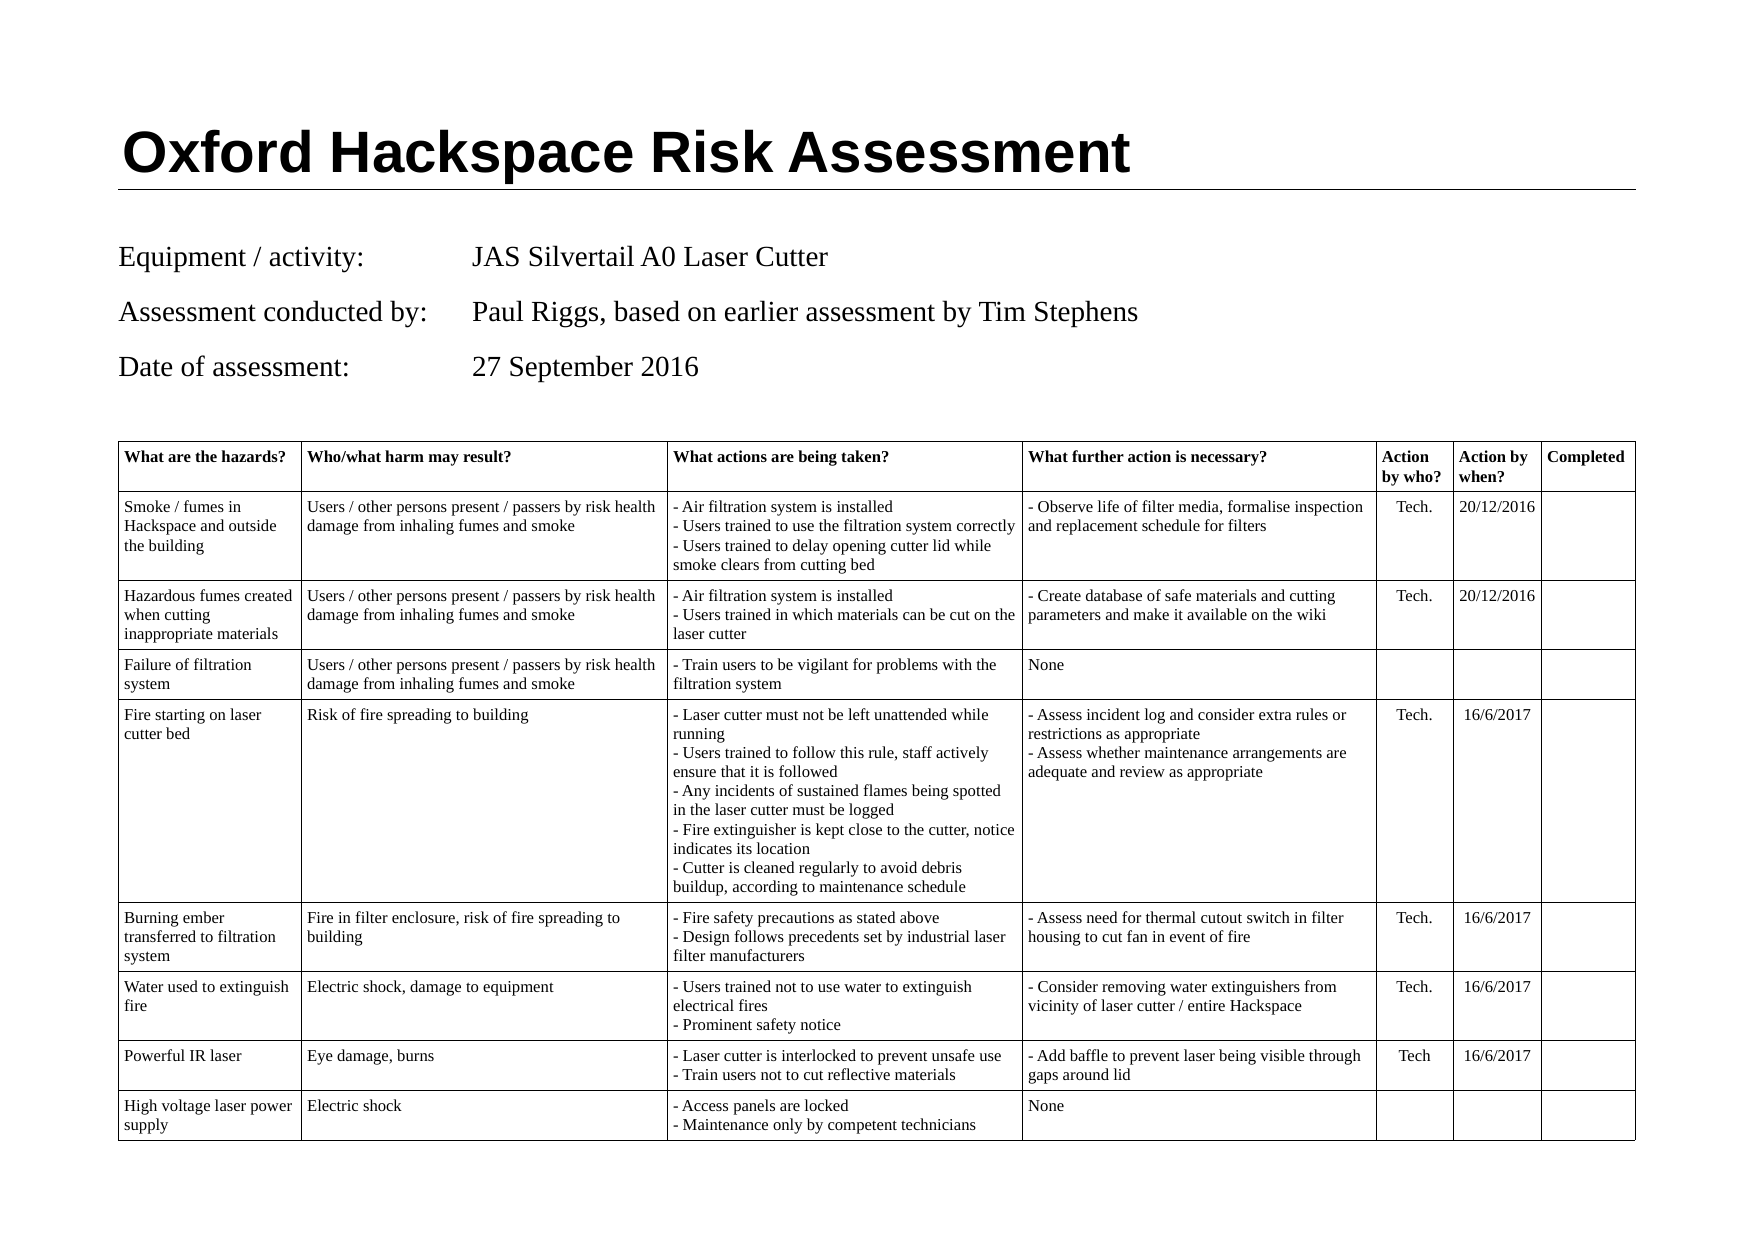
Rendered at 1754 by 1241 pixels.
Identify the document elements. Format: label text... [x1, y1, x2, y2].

table_cell Hazardous fumes created when cutting inappropriate materials [119, 581, 301, 648]
table_cell [1454, 1091, 1541, 1139]
table_cell Electric shock, damage to equipment [302, 972, 667, 1040]
table_cell Tech. [1377, 903, 1453, 971]
table_cell 20/12/2016 [1454, 492, 1541, 579]
table_header Who/what harm may result? [302, 442, 667, 491]
table_cell Electric shock [302, 1091, 667, 1139]
table_cell 16/6/2017 [1454, 1041, 1541, 1090]
text Equipment / activity: JAS Silvertail A0 Laser Cutter [118, 239, 1636, 273]
table_header What further action is necessary? [1023, 442, 1376, 491]
table_header Completed [1542, 442, 1635, 491]
text Assessment conducted by: Paul Riggs, based on earlier assessment by Tim Stephens [118, 294, 1636, 328]
text Date of assessment: 27 September 2016 [118, 349, 1636, 383]
table_cell Eye damage, burns [302, 1041, 667, 1090]
table_cell [1542, 903, 1635, 971]
table_cell - Create database of safe materials and cutting parameters and make it available on the wiki [1023, 581, 1376, 648]
table_cell Users / other persons present / passers by risk health damage from inhaling fumes and smoke [302, 650, 667, 698]
table_cell - Air filtration system is installed - Users trained to use the filtration system correctly - Users trained to delay opening cutter lid while smoke clears from cutting bed [668, 492, 1022, 579]
table_cell [1542, 650, 1635, 698]
table_cell High voltage laser power supply [119, 1091, 301, 1139]
table_cell [1377, 650, 1453, 698]
table_cell [1542, 1091, 1635, 1139]
table_cell Users / other persons present / passers by risk health damage from inhaling fumes and smoke [302, 581, 667, 648]
table_cell [1542, 972, 1635, 1040]
table_cell Burning ember transferred to filtration system [119, 903, 301, 971]
table_cell Users / other persons present / passers by risk health damage from inhaling fumes and smoke [302, 492, 667, 579]
table_header What are the hazards? [119, 442, 301, 491]
table_cell 16/6/2017 [1454, 903, 1541, 971]
table_header Action by who? [1377, 442, 1453, 491]
table_cell - Assess incident log and consider extra rules or restrictions as appropriate - Assess whether maintenance arrangements are adequate and review as appropriate [1023, 700, 1376, 902]
table_cell Powerful IR laser [119, 1041, 301, 1090]
table_cell - Add baffle to prevent laser being visible through gaps around lid [1023, 1041, 1376, 1090]
table_cell - Laser cutter must not be left unattended while running - Users trained to follow this rule, staff actively ensure that it is followed - Any incidents of sustained flames being spotted in the laser cutter must be logged - Fire extinguisher is kept close to the cutter, notice indicates its location - Cutter is cleaned regularly to avoid debris buildup, according to maintenance schedule [668, 700, 1022, 902]
table_cell 16/6/2017 [1454, 972, 1541, 1040]
table_cell Failure of filtration system [119, 650, 301, 698]
table_cell - Observe life of filter media, formalise inspection and replacement schedule for filters [1023, 492, 1376, 579]
table_cell [1542, 700, 1635, 902]
table_cell [1542, 492, 1635, 579]
table_cell None [1023, 1091, 1376, 1139]
table_cell Tech. [1377, 581, 1453, 648]
table_cell - Access panels are locked - Maintenance only by competent technicians [668, 1091, 1022, 1139]
table_cell None [1023, 650, 1376, 698]
table_cell Risk of fire spreading to building [302, 700, 667, 902]
table_cell Water used to extinguish fire [119, 972, 301, 1040]
table_cell - Laser cutter is interlocked to prevent unsafe use - Train users not to cut reflective materials [668, 1041, 1022, 1090]
table_cell Smoke / fumes in Hackspace and outside the building [119, 492, 301, 579]
table_cell - Air filtration system is installed - Users trained in which materials can be cut on the laser cutter [668, 581, 1022, 648]
table_cell Fire in filter enclosure, risk of fire spreading to building [302, 903, 667, 971]
table_header What actions are being taken? [668, 442, 1022, 491]
table_cell Fire starting on laser cutter bed [119, 700, 301, 902]
table_cell - Assess need for thermal cutout switch in filter housing to cut fan in event of fire [1023, 903, 1376, 971]
table_cell - Fire safety precautions as stated above - Design follows precedents set by industrial laser filter manufacturers [668, 903, 1022, 971]
title Oxford Hackspace Risk Assessment [118, 113, 1636, 189]
table_cell [1454, 650, 1541, 698]
table_cell [1542, 1041, 1635, 1090]
table_cell - Consider removing water extinguishers from vicinity of laser cutter / entire Hackspace [1023, 972, 1376, 1040]
table_cell Tech [1377, 1041, 1453, 1090]
table_cell [1377, 1091, 1453, 1139]
table_cell 16/6/2017 [1454, 700, 1541, 902]
table_cell 20/12/2016 [1454, 581, 1541, 648]
table_cell [1542, 581, 1635, 648]
table_cell - Train users to be vigilant for problems with the filtration system [668, 650, 1022, 698]
table_cell Tech. [1377, 492, 1453, 579]
table_cell - Users trained not to use water to extinguish electrical fires - Prominent safety notice [668, 972, 1022, 1040]
table_cell Tech. [1377, 972, 1453, 1040]
table_header Action by when? [1454, 442, 1541, 491]
table_cell Tech. [1377, 700, 1453, 902]
